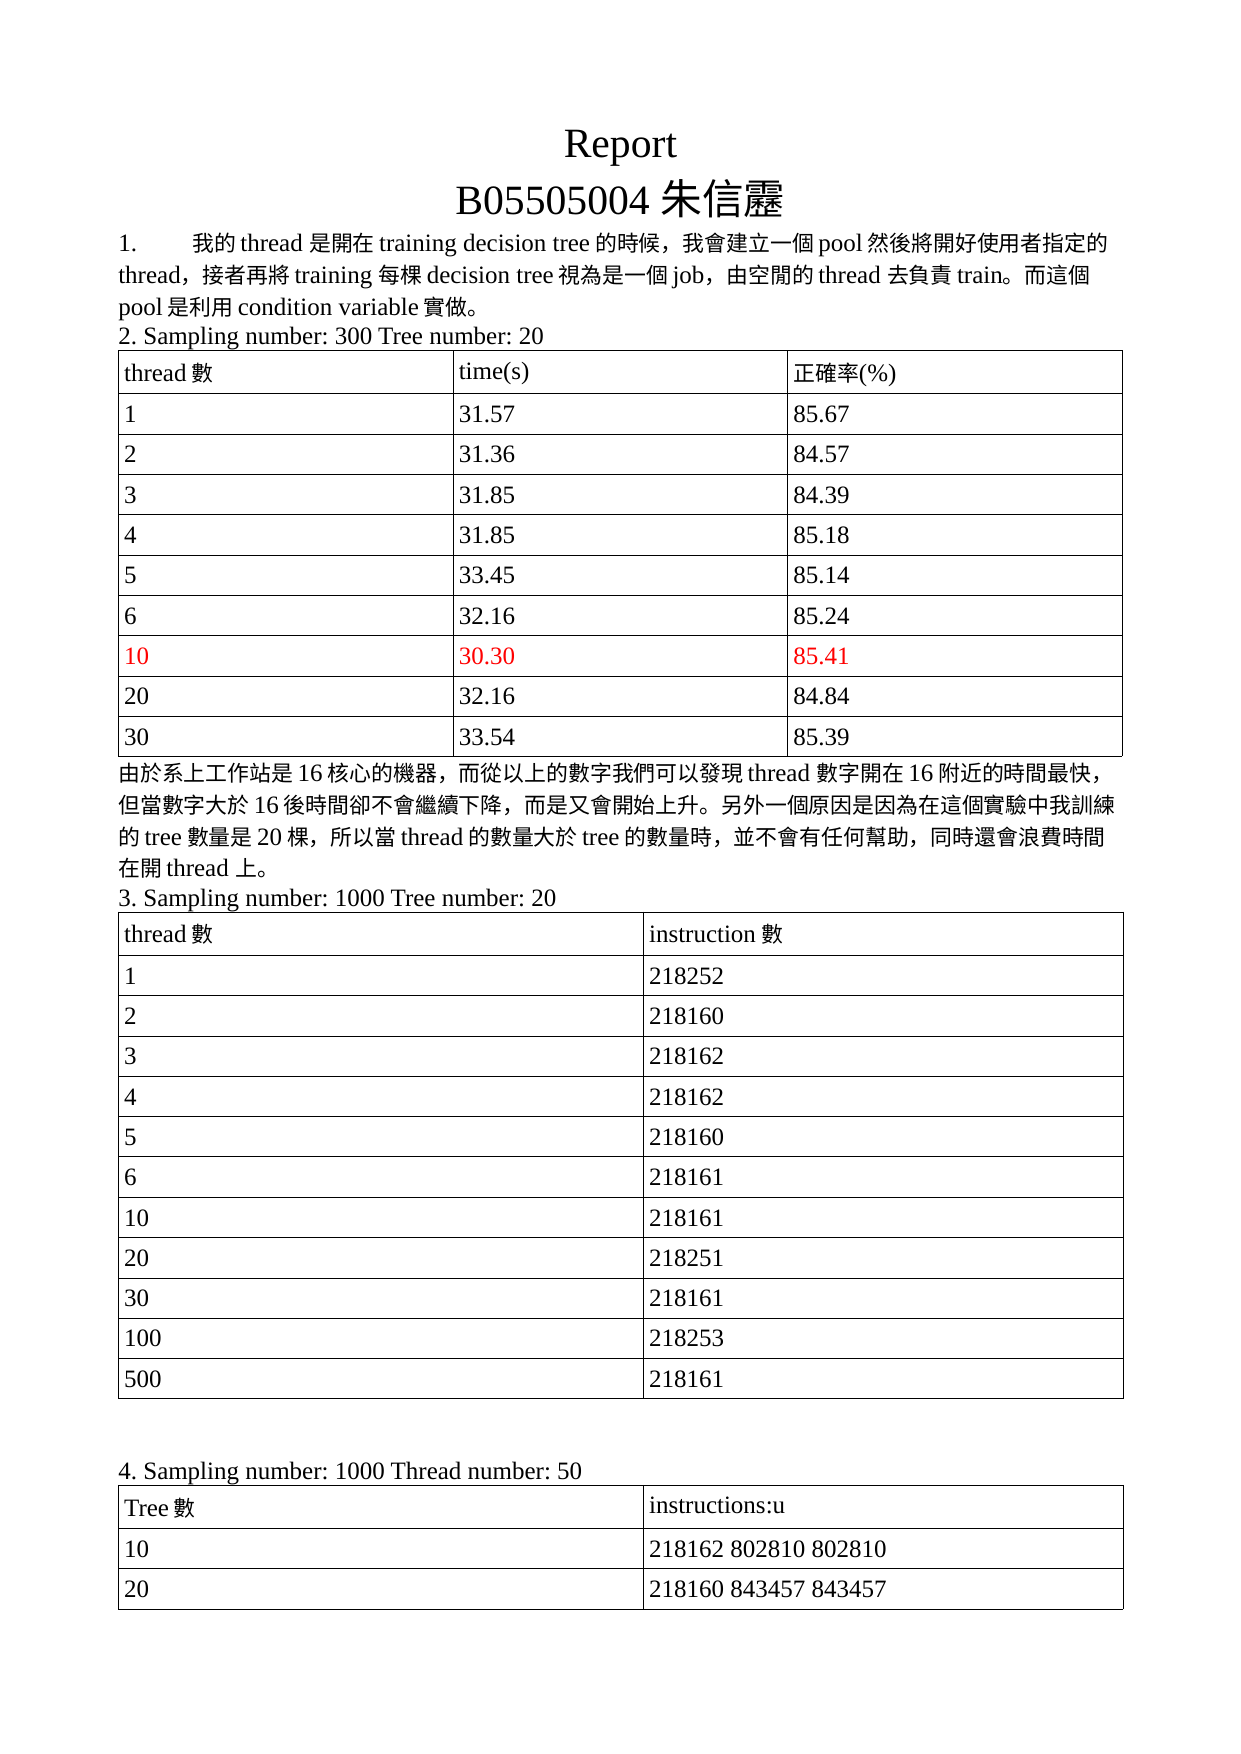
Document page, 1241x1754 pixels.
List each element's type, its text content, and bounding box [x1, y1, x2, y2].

table_cell 218161 [644, 1198, 1123, 1237]
table_cell 84.57 [788, 435, 1122, 474]
table_cell 218160 843457 843457 [644, 1569, 1123, 1608]
text Report [118, 118, 1122, 166]
text 由於系上工作站是16核心的機器，而從以上的數字我們可以發現thread 數字開在16附近的時間最快，但當數字大於16後時間卻不會繼續下降，而是又會開始上升。另外一個原因是因為在這個實驗中我訓練的tree數量是20棵，所以當thread的數量大於tree的數量時，並不會有任何幫助，同時還會浪費時間在開thread 上。 [118, 757, 1122, 883]
table_header instruction數 [644, 913, 1123, 955]
text 4. Sampling number: 1000 Thread number: 50 [118, 1456, 1122, 1485]
table_cell 85.24 [788, 596, 1122, 635]
table_cell 30 [119, 717, 453, 756]
table_cell 218161 [644, 1157, 1123, 1197]
table_header 正確率(%) [788, 351, 1122, 393]
table_cell 218160 [644, 996, 1123, 1036]
table_cell 218162 802810 802810 [644, 1529, 1123, 1568]
table_cell 20 [119, 1238, 643, 1277]
text 1. 我的thread 是開在training decision tree的時候，我會建立一個pool然後將開好使用者指定的thread，接者再將training 每棵decision tree視為是一個job，由空閒的thread 去負責train。而這個pool是利用condition variable實做。 [118, 226, 1122, 321]
table_cell 4 [119, 1077, 643, 1116]
table_cell 31.85 [454, 475, 787, 514]
table_cell 3 [119, 1037, 643, 1076]
table_cell 30.30 [454, 636, 787, 676]
table_cell 20 [119, 677, 453, 716]
table_cell 33.54 [454, 717, 787, 756]
table_cell 5 [119, 556, 453, 595]
table_cell 20 [119, 1569, 643, 1608]
text B05505004 朱信靂 [118, 166, 1122, 226]
table_header Tree數 [119, 1486, 643, 1528]
table_cell 1 [119, 956, 643, 995]
table_cell 85.67 [788, 394, 1122, 434]
table_cell 5 [119, 1117, 643, 1156]
table_cell 85.39 [788, 717, 1122, 756]
table_cell 218161 [644, 1279, 1123, 1318]
table_cell 10 [119, 636, 453, 676]
table_cell 30 [119, 1279, 643, 1318]
table_cell 32.16 [454, 596, 787, 635]
text 2. Sampling number: 300 Tree number: 20 [118, 321, 1122, 350]
table_cell 6 [119, 1157, 643, 1197]
table_cell 4 [119, 515, 453, 554]
table_cell 84.84 [788, 677, 1122, 716]
table_cell 218162 [644, 1077, 1123, 1116]
table_cell 6 [119, 596, 453, 635]
table_cell 10 [119, 1529, 643, 1568]
table_cell 31.85 [454, 515, 787, 554]
text 3. Sampling number: 1000 Tree number: 20 [118, 883, 1122, 912]
table_cell 100 [119, 1319, 643, 1358]
table_cell 33.45 [454, 556, 787, 595]
table_cell 218160 [644, 1117, 1123, 1156]
table_cell 218251 [644, 1238, 1123, 1277]
table_cell 10 [119, 1198, 643, 1237]
table_cell 1 [119, 394, 453, 434]
table_cell 85.18 [788, 515, 1122, 554]
table_cell 3 [119, 475, 453, 514]
table_cell 2 [119, 435, 453, 474]
table_header thread數 [119, 913, 643, 955]
table_header instructions:u [644, 1486, 1123, 1528]
table_cell 84.39 [788, 475, 1122, 514]
table_cell 85.41 [788, 636, 1122, 676]
table_header thread數 [119, 351, 453, 393]
table_cell 218161 [644, 1359, 1123, 1398]
table_cell 218252 [644, 956, 1123, 995]
table_cell 218253 [644, 1319, 1123, 1358]
table_cell 31.36 [454, 435, 787, 474]
table_cell 218162 [644, 1037, 1123, 1076]
table_cell 2 [119, 996, 643, 1036]
table_cell 32.16 [454, 677, 787, 716]
table_cell 500 [119, 1359, 643, 1398]
table_cell 85.14 [788, 556, 1122, 595]
table_cell 31.57 [454, 394, 787, 434]
table_header time(s) [454, 351, 787, 393]
